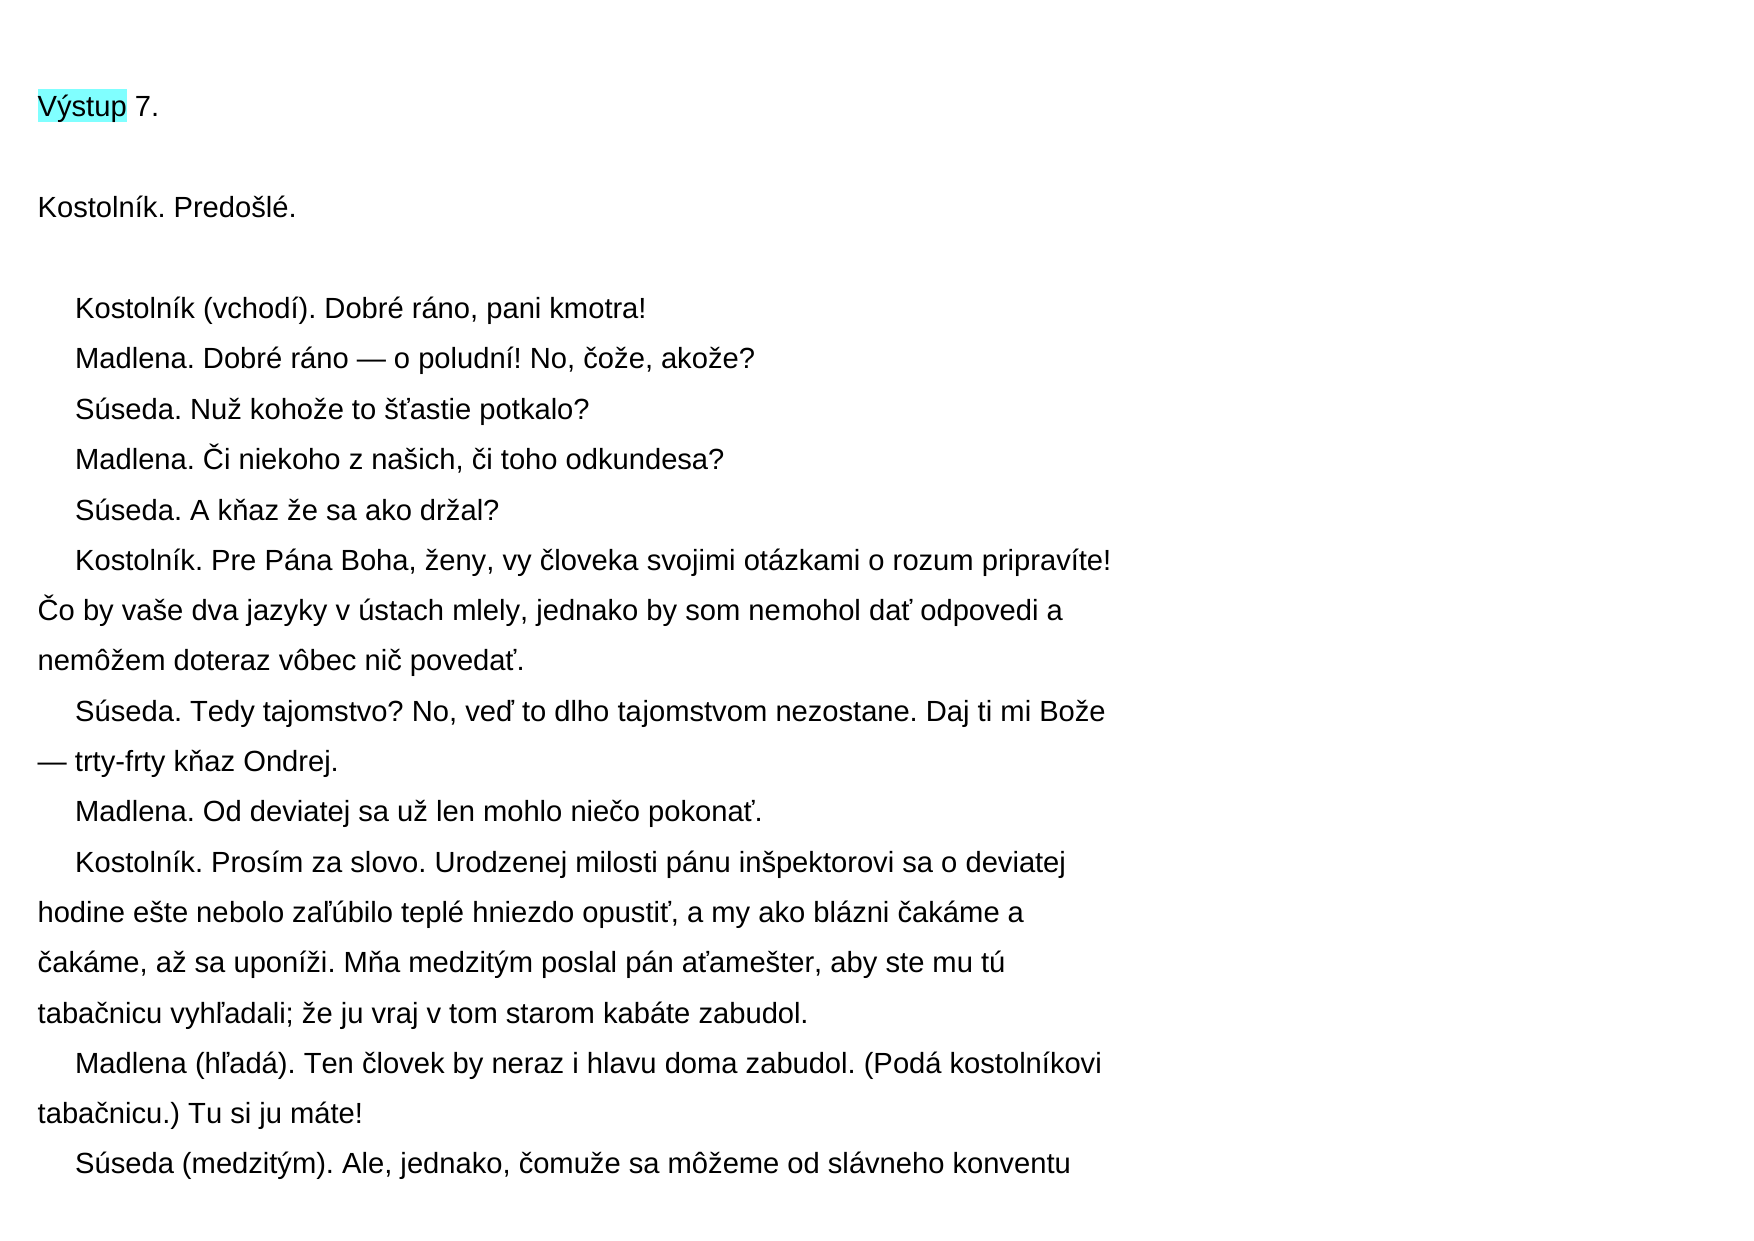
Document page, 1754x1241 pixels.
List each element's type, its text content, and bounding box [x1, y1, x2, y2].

text Súseda (medzitým). Ale, jednako, čomuže sa môžeme od slávneho konventu [37, 1147, 1130, 1180]
text Kostolník. Prosím za slovo. Urodzenej milosti pánu inšpektorovi sa o deviatej hodine ešte ne­bolo zaľúbilo teplé hniezdo opustiť, a my ako blázni čakáme a čakáme, až sa uponíži. Mňa medzitým poslal pán aťamešter, aby ste mu tú tabačnicu vyhľadali; že ju vraj v tom starom kabáte zabudol. [37, 845, 1130, 1029]
text Madlena. Od deviatej sa už len mohlo niečo pokonať. [37, 794, 1130, 828]
text Súseda. A kňaz že sa ako držal? [37, 492, 1130, 526]
text Madlena. Či niekoho z našich, či toho odkundesa? [37, 442, 1130, 476]
text Kostolník. Pre Pána Boha, ženy, vy človeka svojimi otázkami o rozum pripravíte! Čo by vaše dva jazyky v ústach mlely, jednako by som ne­mohol dať odpovedi a nemôžem doteraz vôbec nič povedať. [37, 543, 1130, 677]
text Madlena (hľadá). Ten človek by neraz i hlavu doma zabudol. (Podá kostolníkovi tabačnicu.) Tu si ju máte! [37, 1046, 1130, 1130]
text Kostolník (vchodí). Dobré ráno, pani kmotra! [37, 291, 1130, 325]
text Madlena. Dobré ráno — o poludní! No, čože, akože? [37, 342, 1130, 375]
subtitle Kostolník. Predošlé. [37, 190, 1130, 223]
subtitle Výstup 7. [37, 88, 1130, 122]
text Súseda. Tedy tajomstvo? No, veď to dlho ta­jomstvom nezostane. Daj ti mi Bože — trty-frty kňaz Ondrej. [37, 694, 1130, 778]
text Súseda. Nuž kohože to šťastie potkalo? [37, 392, 1130, 425]
